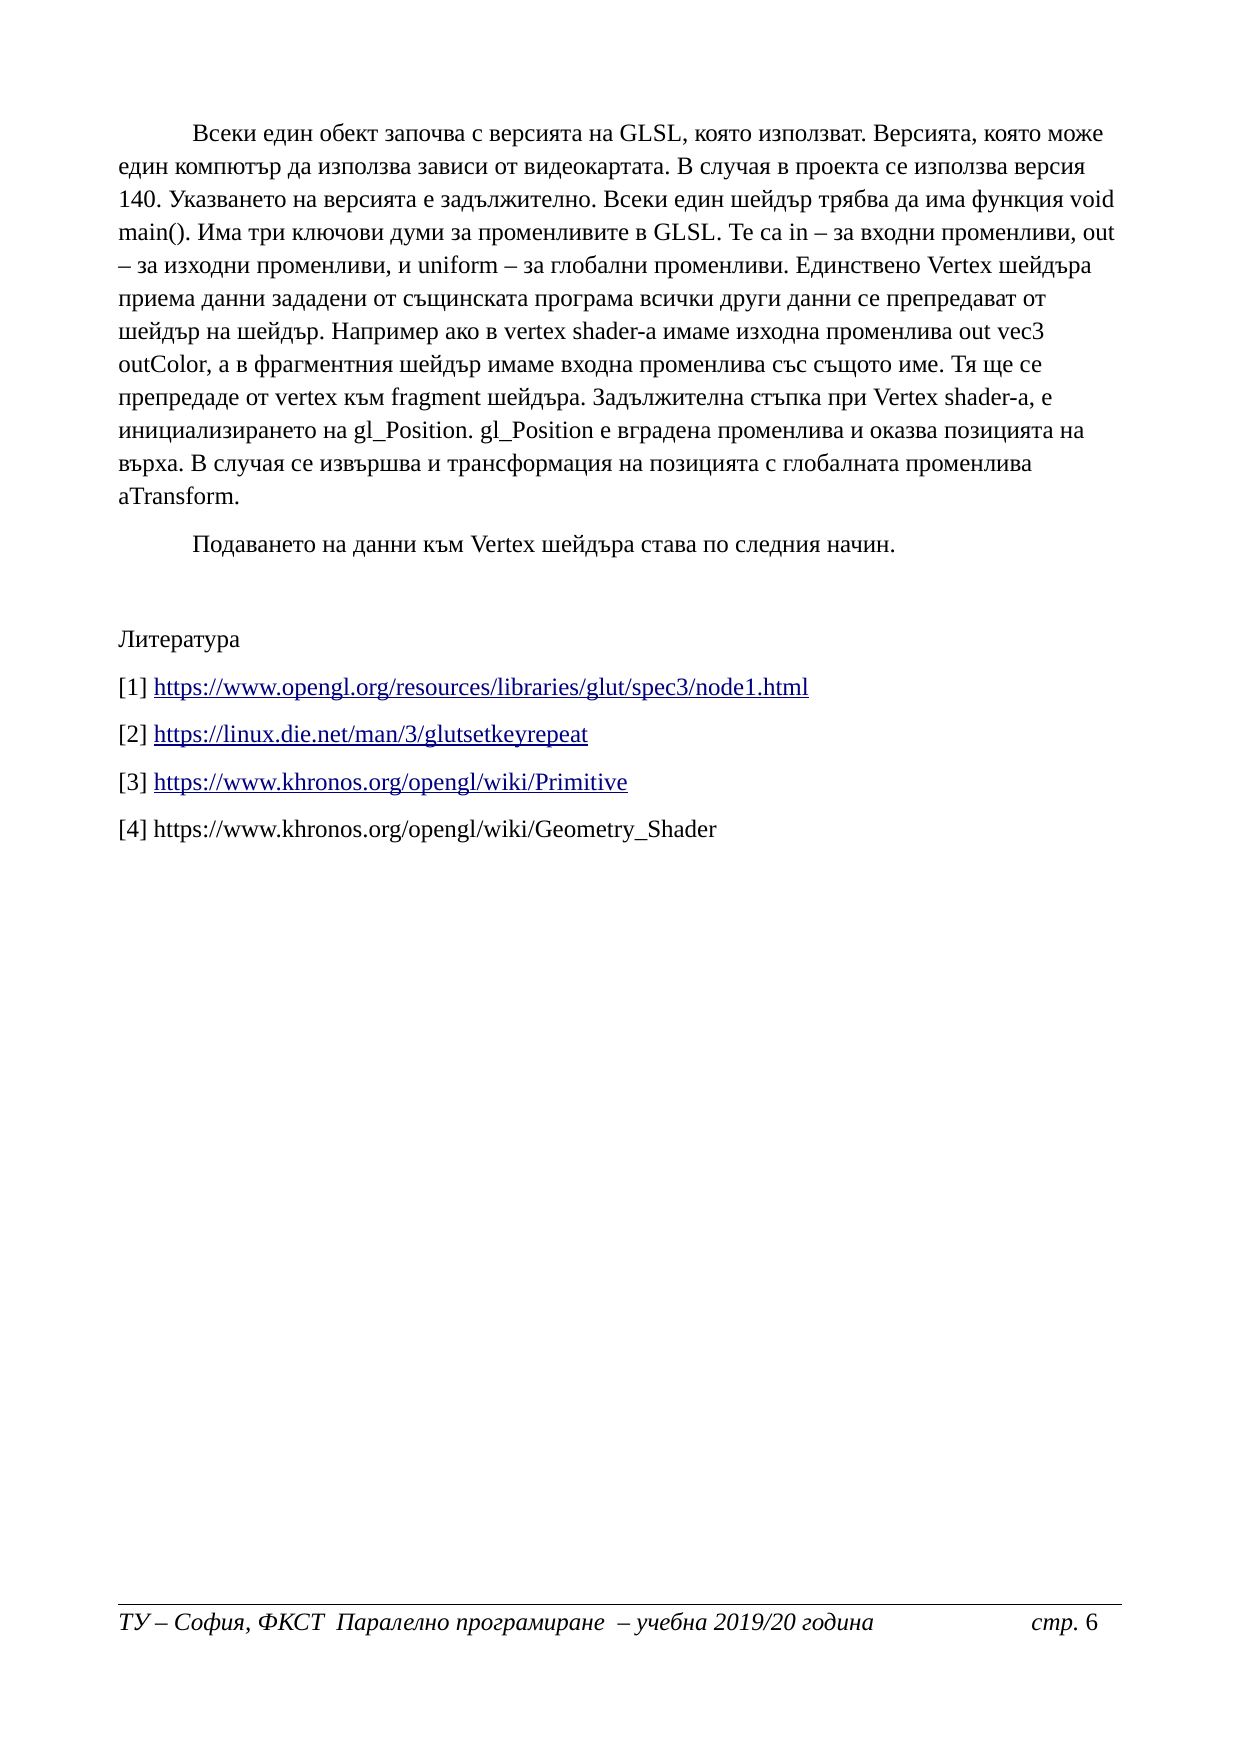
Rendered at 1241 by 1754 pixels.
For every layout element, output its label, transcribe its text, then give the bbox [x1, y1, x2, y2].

text Всеки един обект започва с версията на GLSL, която използват. Версията, която може един компютър да използва зависи от видеокартата. В случая в проекта се използва версия 140. Указването на версията е задължително. Всеки един шейдър трябва да има функция void main(). Има три ключови думи за променливите в GLSL. Те са in – за входни променливи, out – за изходни променливи, и uniform – за глобални променливи. Единствено Vertex шейдъра приема данни зададени от същинската програма всички други данни се препредават от шейдър на шейдър. Например ако в vertex shader-а имаме изходна променлива out vec3 outColor, а в фрагментния шейдър имаме входна променлива със същото име. Тя ще се препредаде от vertex към fragment шейдъра. Задължителна стъпка при Vertex shader-a, е инициализирането на gl_Position. gl_Position е вградена променлива и оказва позицията на върха. В случая се извършва и трансформация на позицията с глобалната променлива aTransform. [118, 118, 1122, 510]
text [3] https://www.khronos.org/opengl/wiki/Primitive [118, 767, 1122, 796]
text [4] https://www.khronos.org/opengl/wiki/Geometry_Shader [118, 814, 1122, 843]
text Литература [118, 624, 1122, 653]
text [2] https://linux.die.net/man/3/glutsetkeyrepeat [118, 719, 1122, 748]
text Подаването на данни към Vertex шейдъра става по следния начин. [118, 529, 1122, 558]
text [1] https://www.opengl.org/resources/libraries/glut/spec3/node1.html [118, 672, 1122, 701]
